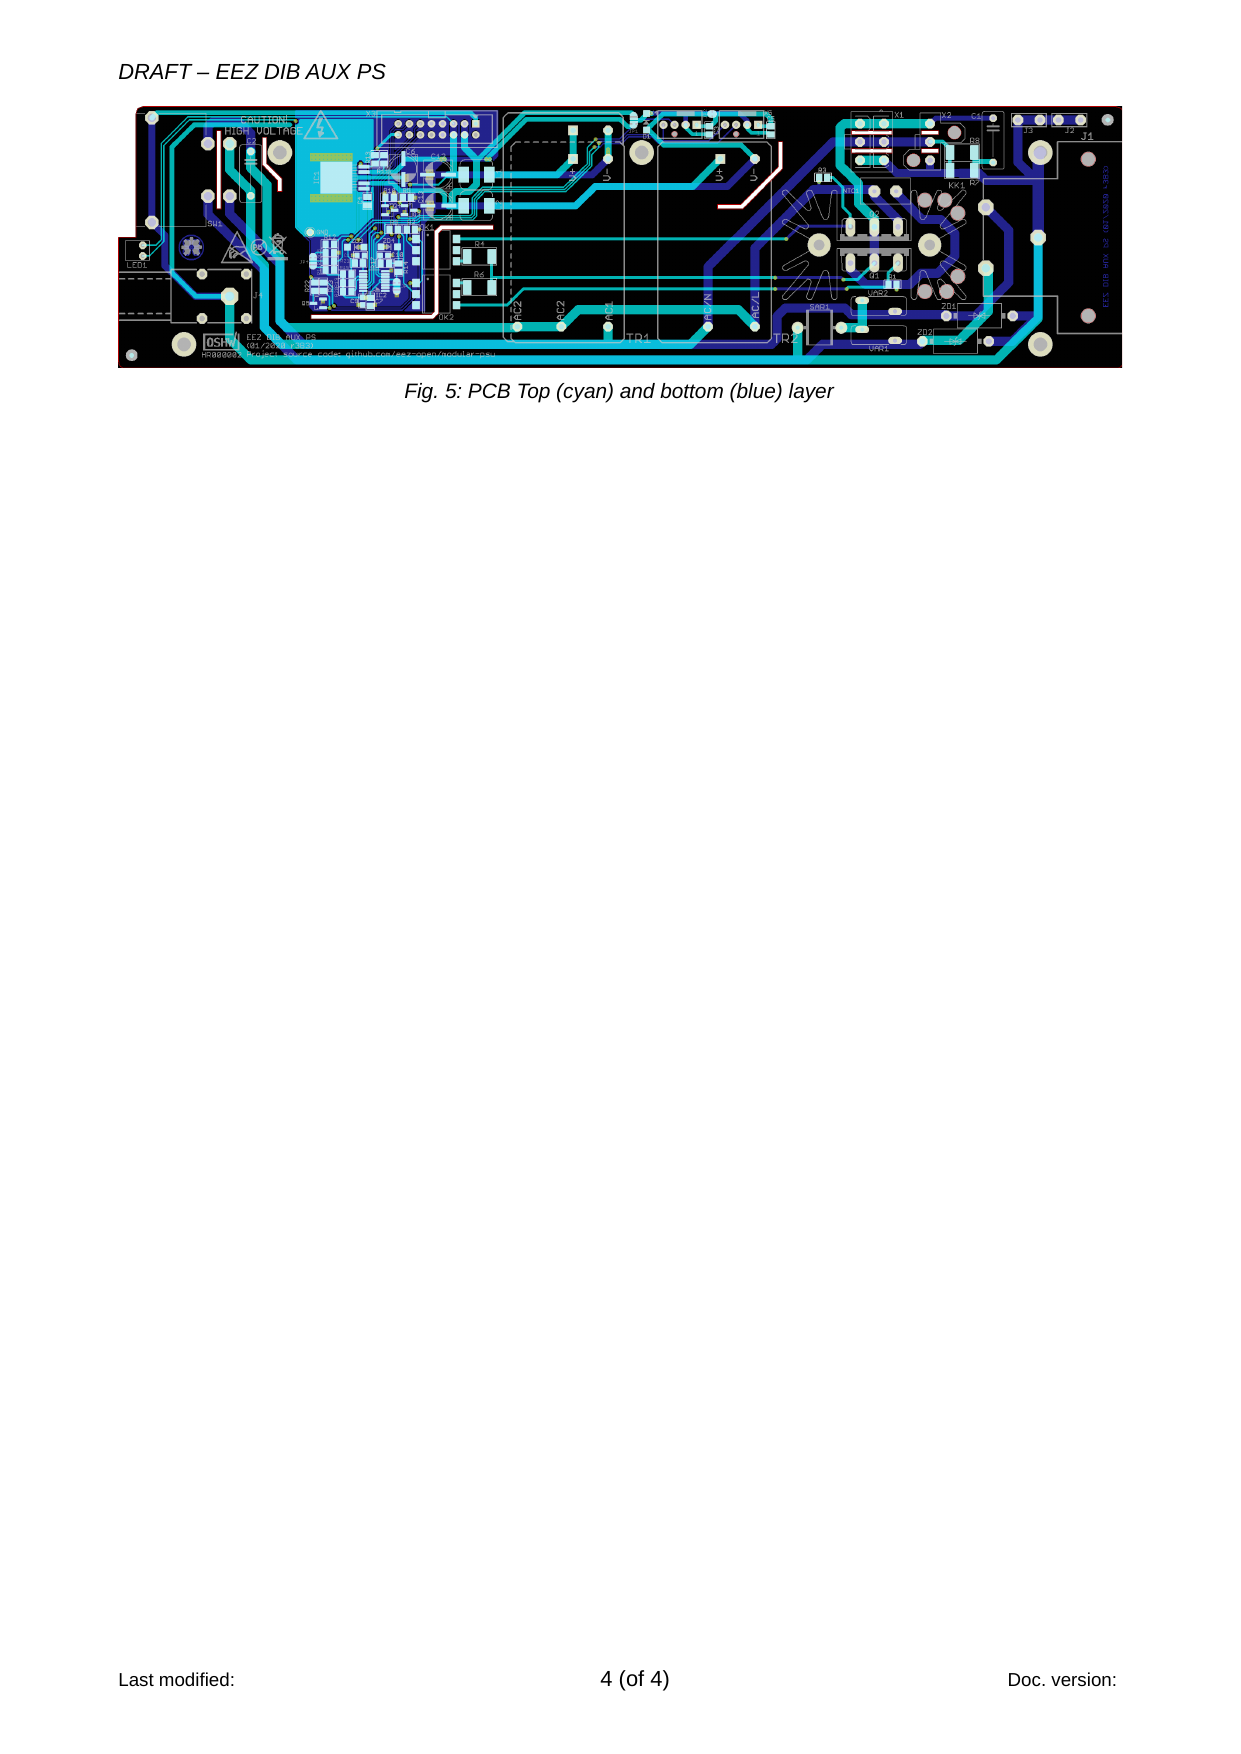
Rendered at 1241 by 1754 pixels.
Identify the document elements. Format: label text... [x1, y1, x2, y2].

text Fig. 5: PCB Top (cyan) and bottom (blue) layer [118, 368, 1122, 403]
picture [118, 106, 1123, 368]
